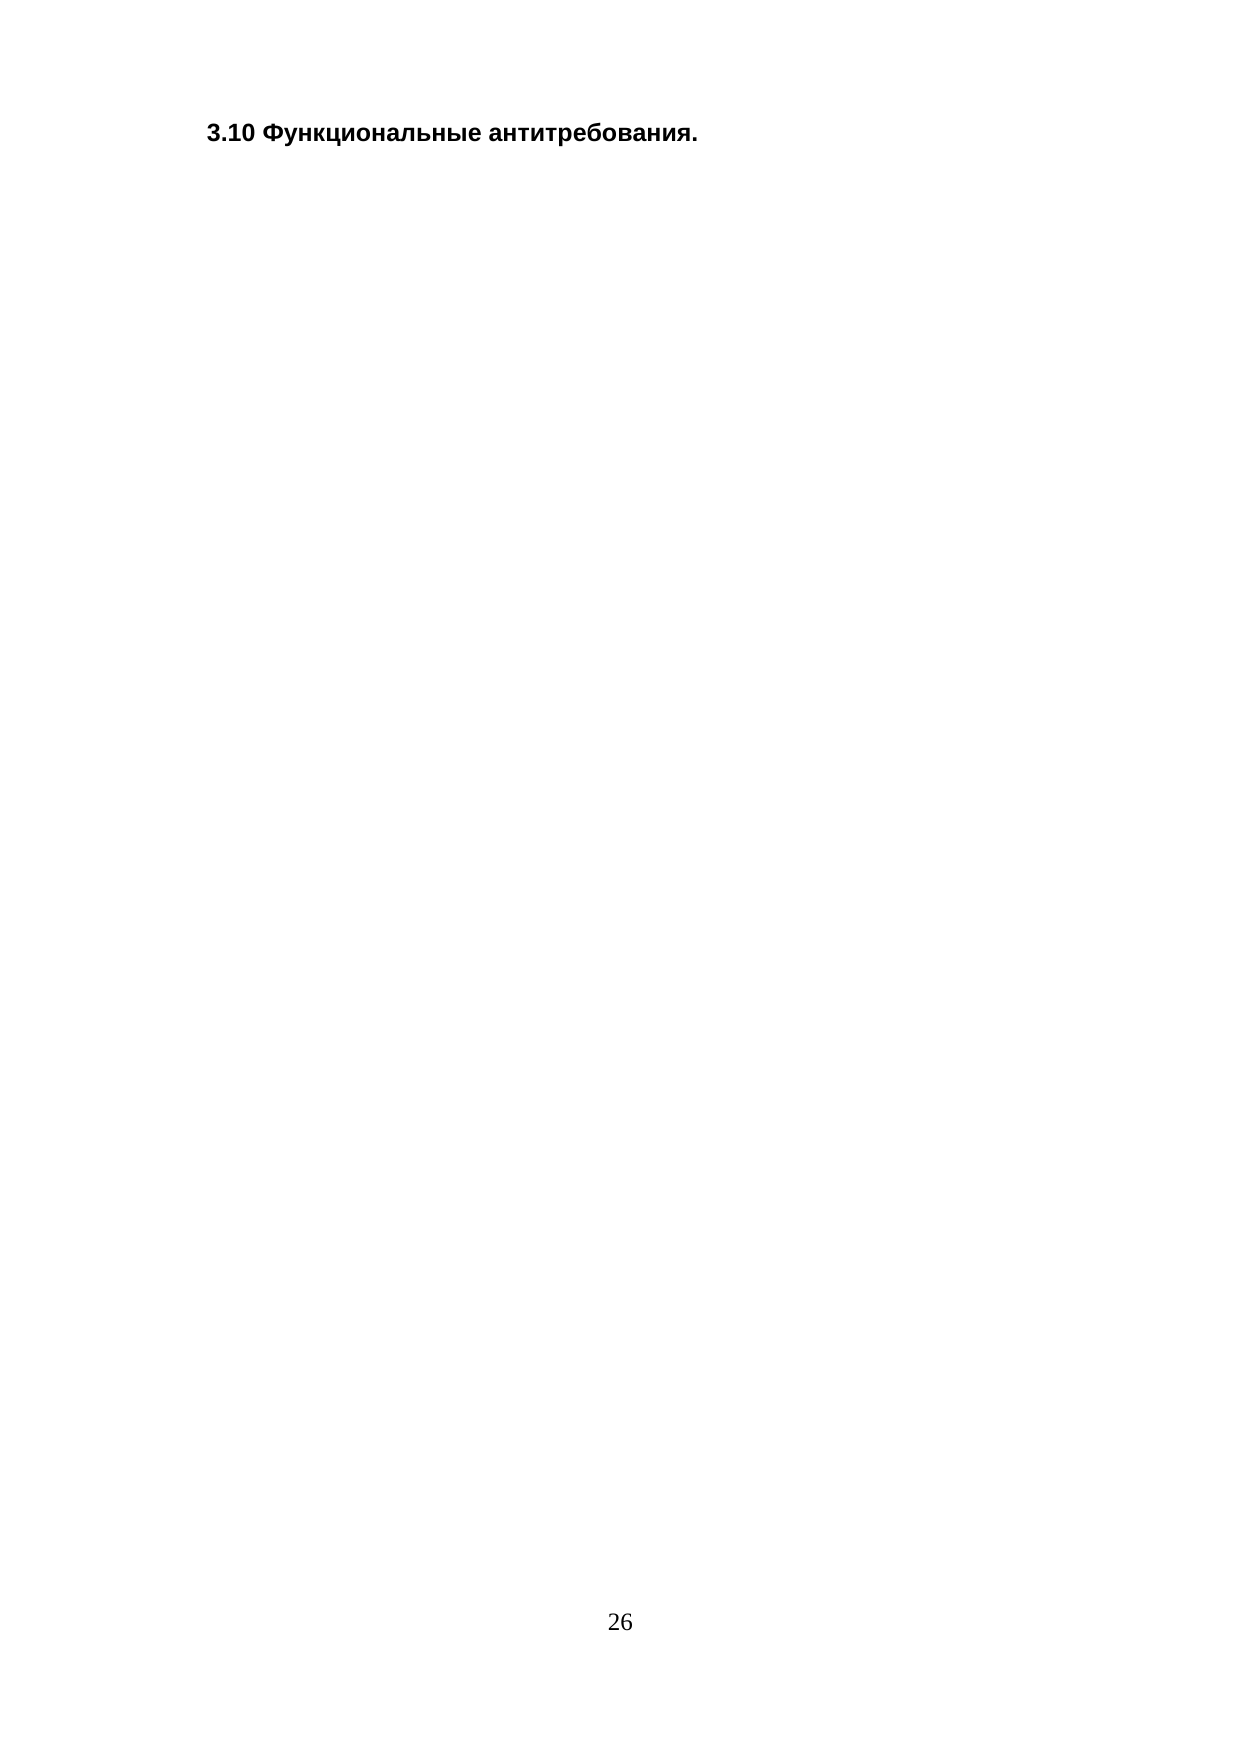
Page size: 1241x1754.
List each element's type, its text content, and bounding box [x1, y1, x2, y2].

subtitle Функциональные антитребования. [118, 118, 1122, 147]
